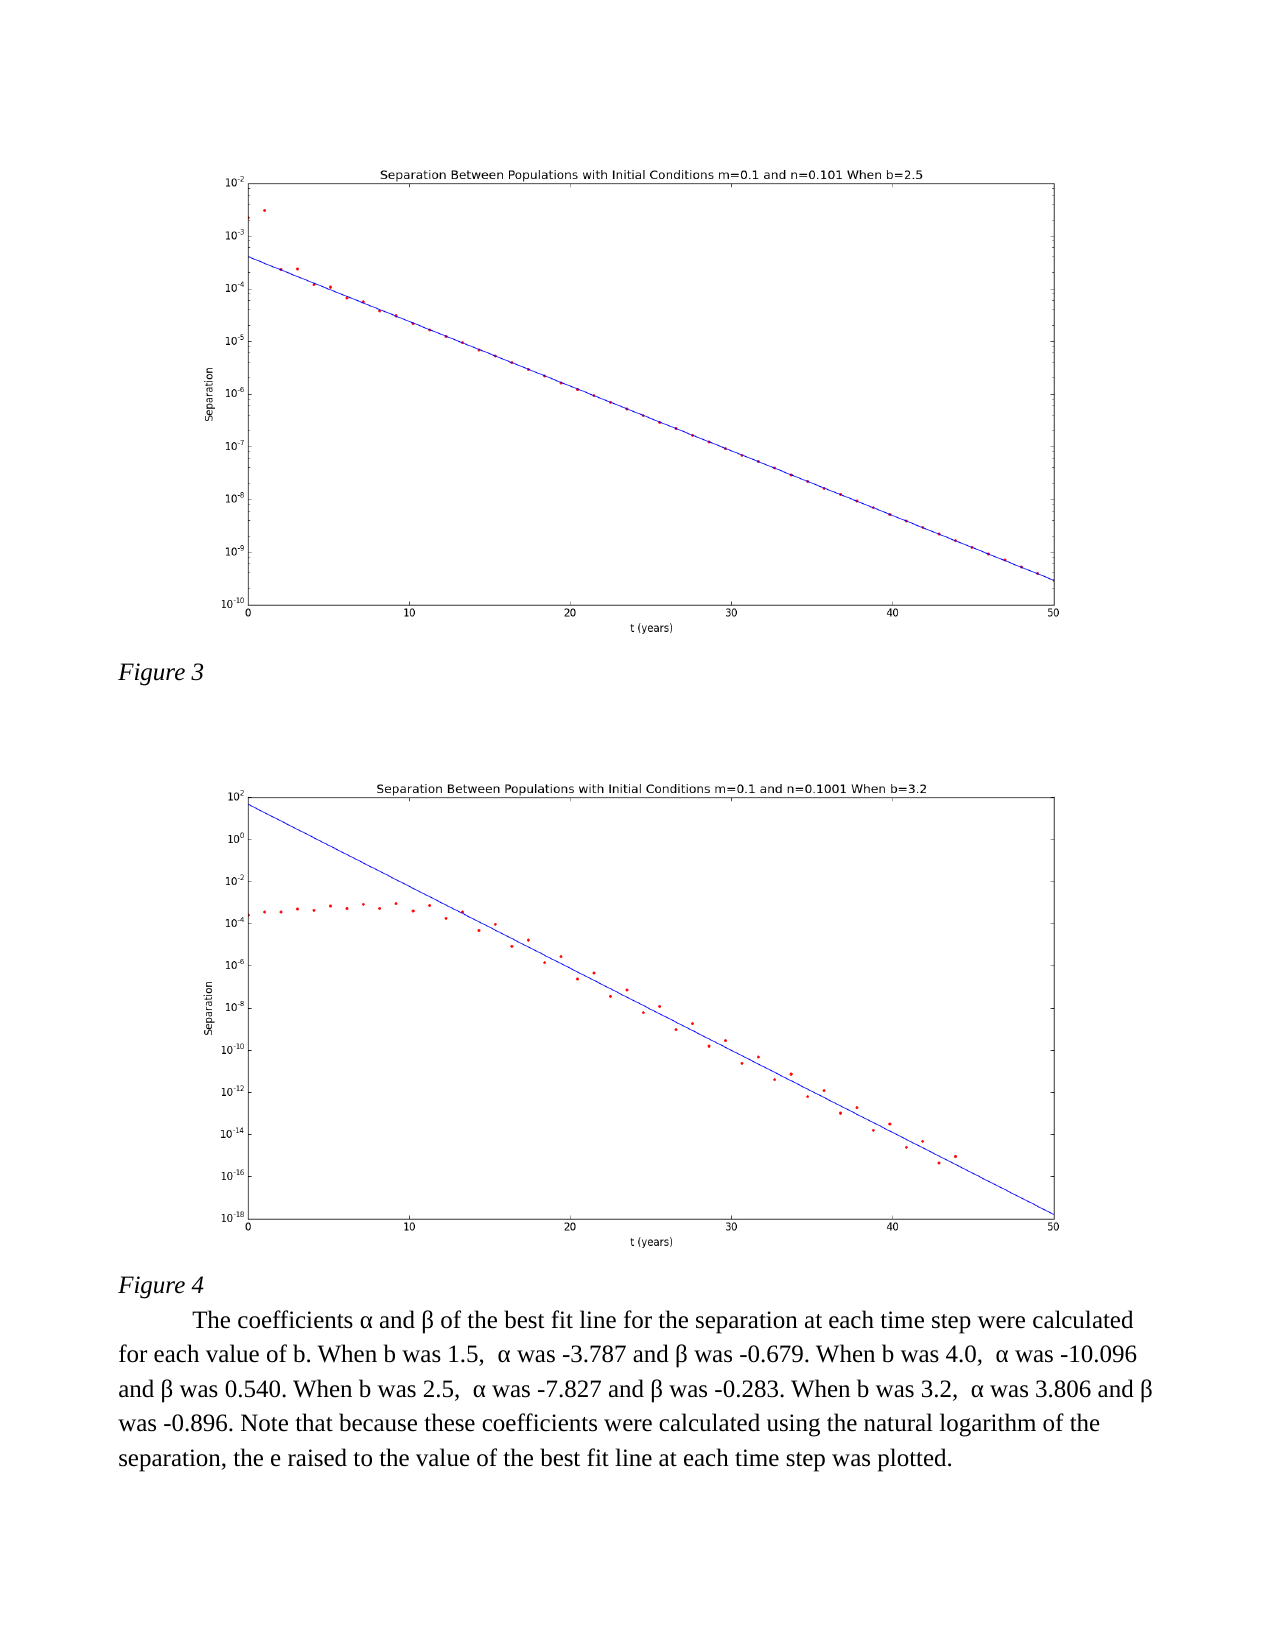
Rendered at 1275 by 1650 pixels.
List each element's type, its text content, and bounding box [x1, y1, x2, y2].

text [118, 732, 1157, 744]
text Figure 3 [118, 657, 1157, 686]
text The coefficients α and β of the best fit line for the separation at each time step were calculated for each value of b. When b was 1.5, α was -3.787 and β was -0.679. When b was 4.0, α was -10.096 and β was 0.540. When b was 2.5, α was -7.827 and β was -0.283. When b was 3.2, α was 3.806 and β was -0.896. Note that because these coefficients were calculated using the natural logarithm of the separation, the e raised to the value of the best fit line at each time step was plotted. [118, 1299, 1157, 1472]
picture [118, 744, 1157, 1271]
text Figure 4 [118, 1271, 1157, 1299]
picture [118, 130, 1157, 657]
